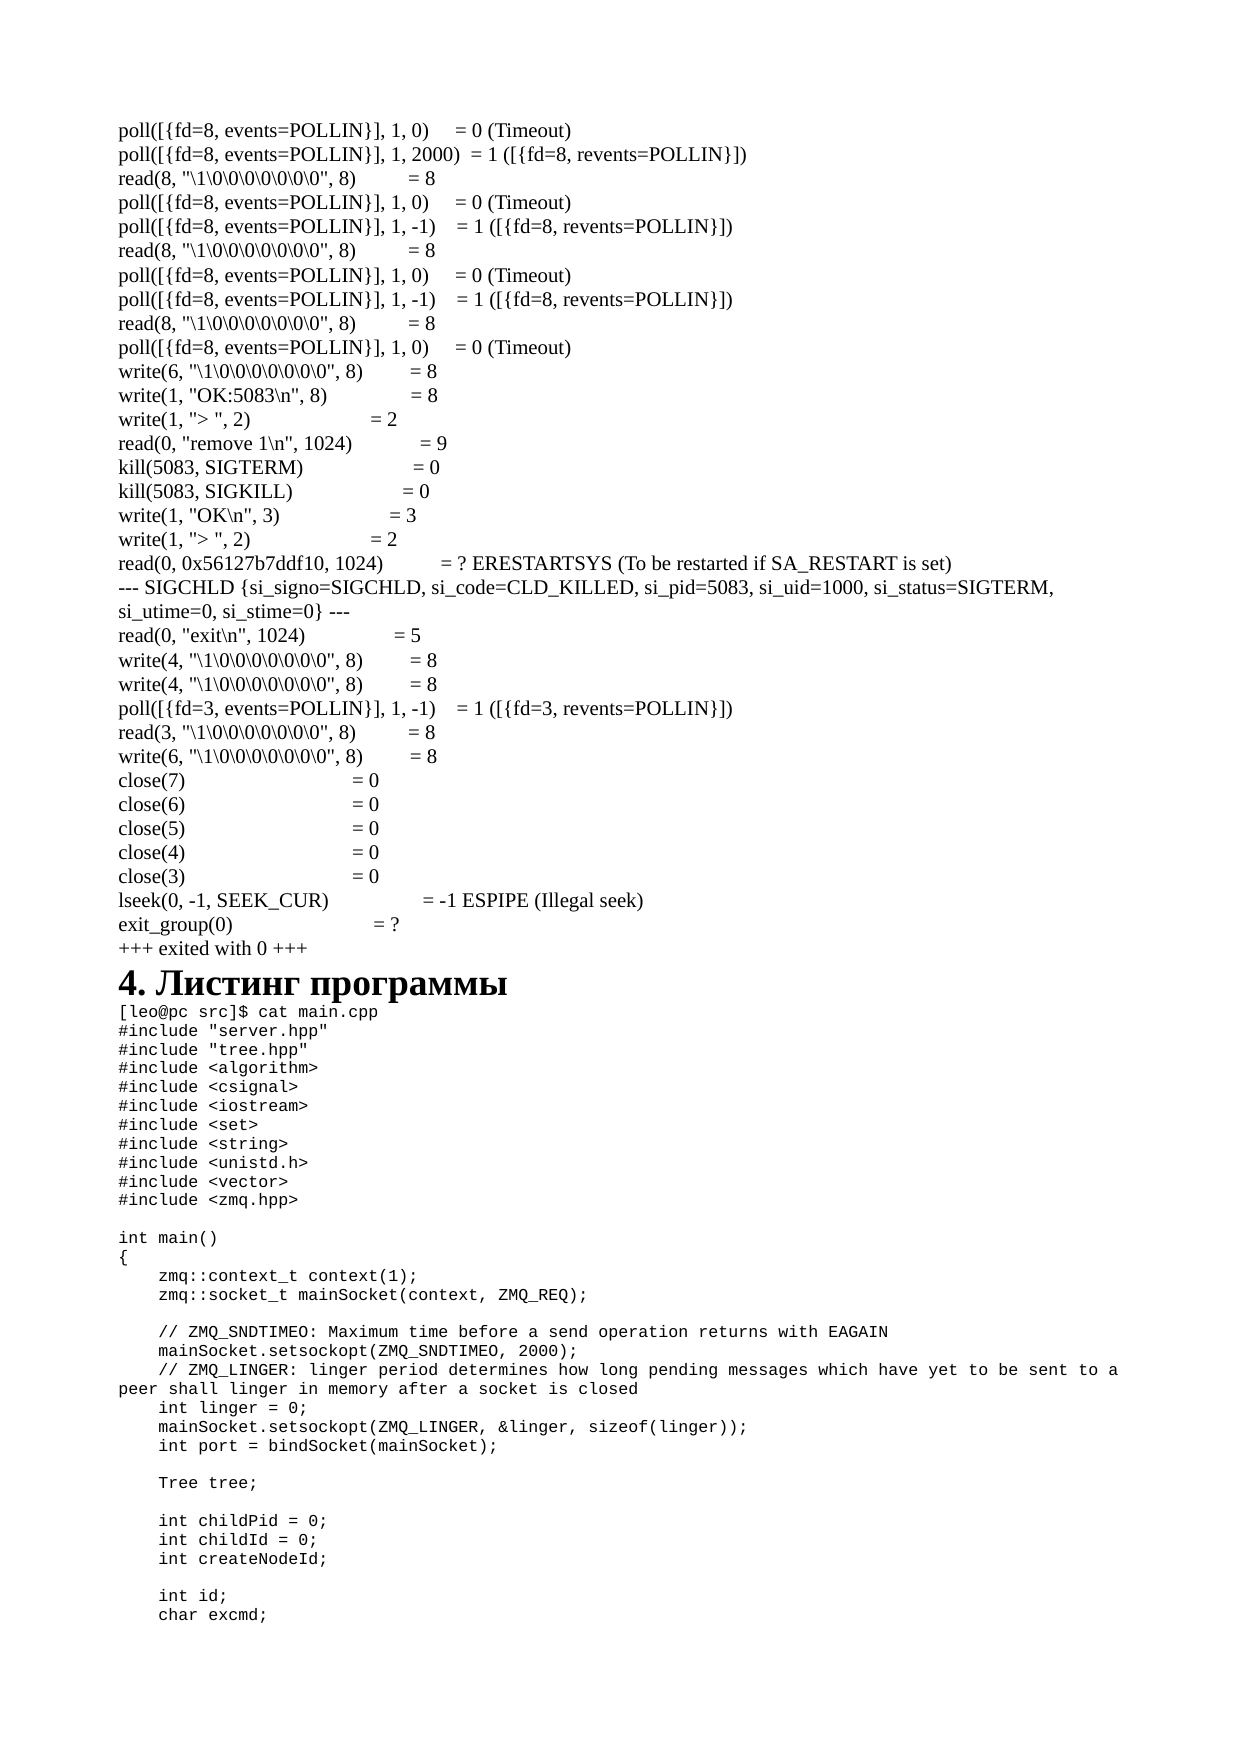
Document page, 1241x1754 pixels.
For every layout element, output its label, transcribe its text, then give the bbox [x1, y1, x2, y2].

text read(3, "\1\0\0\0\0\0\0\0", 8) = 8 [118, 720, 1122, 744]
text Tree tree; [118, 1475, 1122, 1494]
text #include <algorithm> [118, 1060, 1122, 1079]
text int createNodeId; [118, 1550, 1122, 1569]
text write(4, "\1\0\0\0\0\0\0\0", 8) = 8 [118, 672, 1122, 696]
text [leo@pc src]$ cat main.cpp [118, 1003, 1122, 1022]
text int linger = 0; [118, 1399, 1122, 1418]
text close(7) = 0 [118, 768, 1122, 792]
text read(8, "\1\0\0\0\0\0\0\0", 8) = 8 [118, 166, 1122, 190]
text #include "server.hpp" [118, 1022, 1122, 1041]
text write(1, "> ", 2) = 2 [118, 527, 1122, 551]
text write(1, "OK:5083\n", 8) = 8 [118, 383, 1122, 407]
text #include <csignal> [118, 1079, 1122, 1098]
text lseek(0, -1, SEEK_CUR) = -1 ESPIPE (Illegal seek) [118, 888, 1122, 912]
text poll([{fd=8, events=POLLIN}], 1, 0) = 0 (Timeout) [118, 190, 1122, 214]
text write(1, "> ", 2) = 2 [118, 407, 1122, 431]
text 4. Листинг программы [118, 960, 1122, 1003]
text kill(5083, SIGTERM) = 0 [118, 455, 1122, 479]
text close(5) = 0 [118, 816, 1122, 840]
text write(6, "\1\0\0\0\0\0\0\0", 8) = 8 [118, 744, 1122, 768]
text read(0, "remove 1\n", 1024) = 9 [118, 431, 1122, 455]
text poll([{fd=8, events=POLLIN}], 1, 0) = 0 (Timeout) [118, 335, 1122, 359]
text read(0, 0x56127b7ddf10, 1024) = ? ERESTARTSYS (To be restarted if SA_RESTART is set) [118, 551, 1122, 575]
text close(3) = 0 [118, 864, 1122, 888]
text kill(5083, SIGKILL) = 0 [118, 479, 1122, 503]
text int port = bindSocket(mainSocket); [118, 1437, 1122, 1456]
text poll([{fd=3, events=POLLIN}], 1, -1) = 1 ([{fd=3, revents=POLLIN}]) [118, 696, 1122, 720]
text +++ exited with 0 +++ [118, 936, 1122, 960]
text int main() [118, 1230, 1122, 1248]
text read(0, "exit\n", 1024) = 5 [118, 623, 1122, 647]
text #include <set> [118, 1117, 1122, 1135]
text write(6, "\1\0\0\0\0\0\0\0", 8) = 8 [118, 359, 1122, 383]
text poll([{fd=8, events=POLLIN}], 1, -1) = 1 ([{fd=8, revents=POLLIN}]) [118, 287, 1122, 311]
text #include "tree.hpp" [118, 1041, 1122, 1060]
text #include <iostream> [118, 1098, 1122, 1117]
text poll([{fd=8, events=POLLIN}], 1, 2000) = 1 ([{fd=8, revents=POLLIN}]) [118, 142, 1122, 166]
text #include <vector> [118, 1173, 1122, 1192]
text // ZMQ_SNDTIMEO: Maximum time before a send operation returns with EAGAIN [118, 1324, 1122, 1343]
text close(4) = 0 [118, 840, 1122, 864]
text write(1, "OK\n", 3) = 3 [118, 503, 1122, 527]
text close(6) = 0 [118, 792, 1122, 816]
text read(8, "\1\0\0\0\0\0\0\0", 8) = 8 [118, 311, 1122, 335]
text read(8, "\1\0\0\0\0\0\0\0", 8) = 8 [118, 238, 1122, 262]
text int childId = 0; [118, 1531, 1122, 1550]
text exit_group(0) = ? [118, 912, 1122, 936]
text write(4, "\1\0\0\0\0\0\0\0", 8) = 8 [118, 647, 1122, 672]
text #include <string> [118, 1135, 1122, 1154]
text #include <unistd.h> [118, 1154, 1122, 1173]
text zmq::socket_t mainSocket(context, ZMQ_REQ); [118, 1286, 1122, 1305]
text { [118, 1248, 1122, 1267]
text int id; [118, 1588, 1122, 1607]
text mainSocket.setsockopt(ZMQ_SNDTIMEO, 2000); [118, 1343, 1122, 1362]
text #include <zmq.hpp> [118, 1192, 1122, 1211]
text poll([{fd=8, events=POLLIN}], 1, 0) = 0 (Timeout) [118, 262, 1122, 287]
text char excmd; [118, 1607, 1122, 1626]
text poll([{fd=8, events=POLLIN}], 1, -1) = 1 ([{fd=8, revents=POLLIN}]) [118, 214, 1122, 238]
text poll([{fd=8, events=POLLIN}], 1, 0) = 0 (Timeout) [118, 118, 1122, 142]
text zmq::context_t context(1); [118, 1267, 1122, 1286]
text // ZMQ_LINGER: linger period determines how long pending messages which have yet to be sent to a peer shall linger in memory after a socket is closed [118, 1362, 1122, 1399]
text int childPid = 0; [118, 1512, 1122, 1531]
text --- SIGCHLD {si_signo=SIGCHLD, si_code=CLD_KILLED, si_pid=5083, si_uid=1000, si_status=SIGTERM, si_utime=0, si_stime=0} --- [118, 575, 1122, 623]
text mainSocket.setsockopt(ZMQ_LINGER, &linger, sizeof(linger)); [118, 1418, 1122, 1437]
